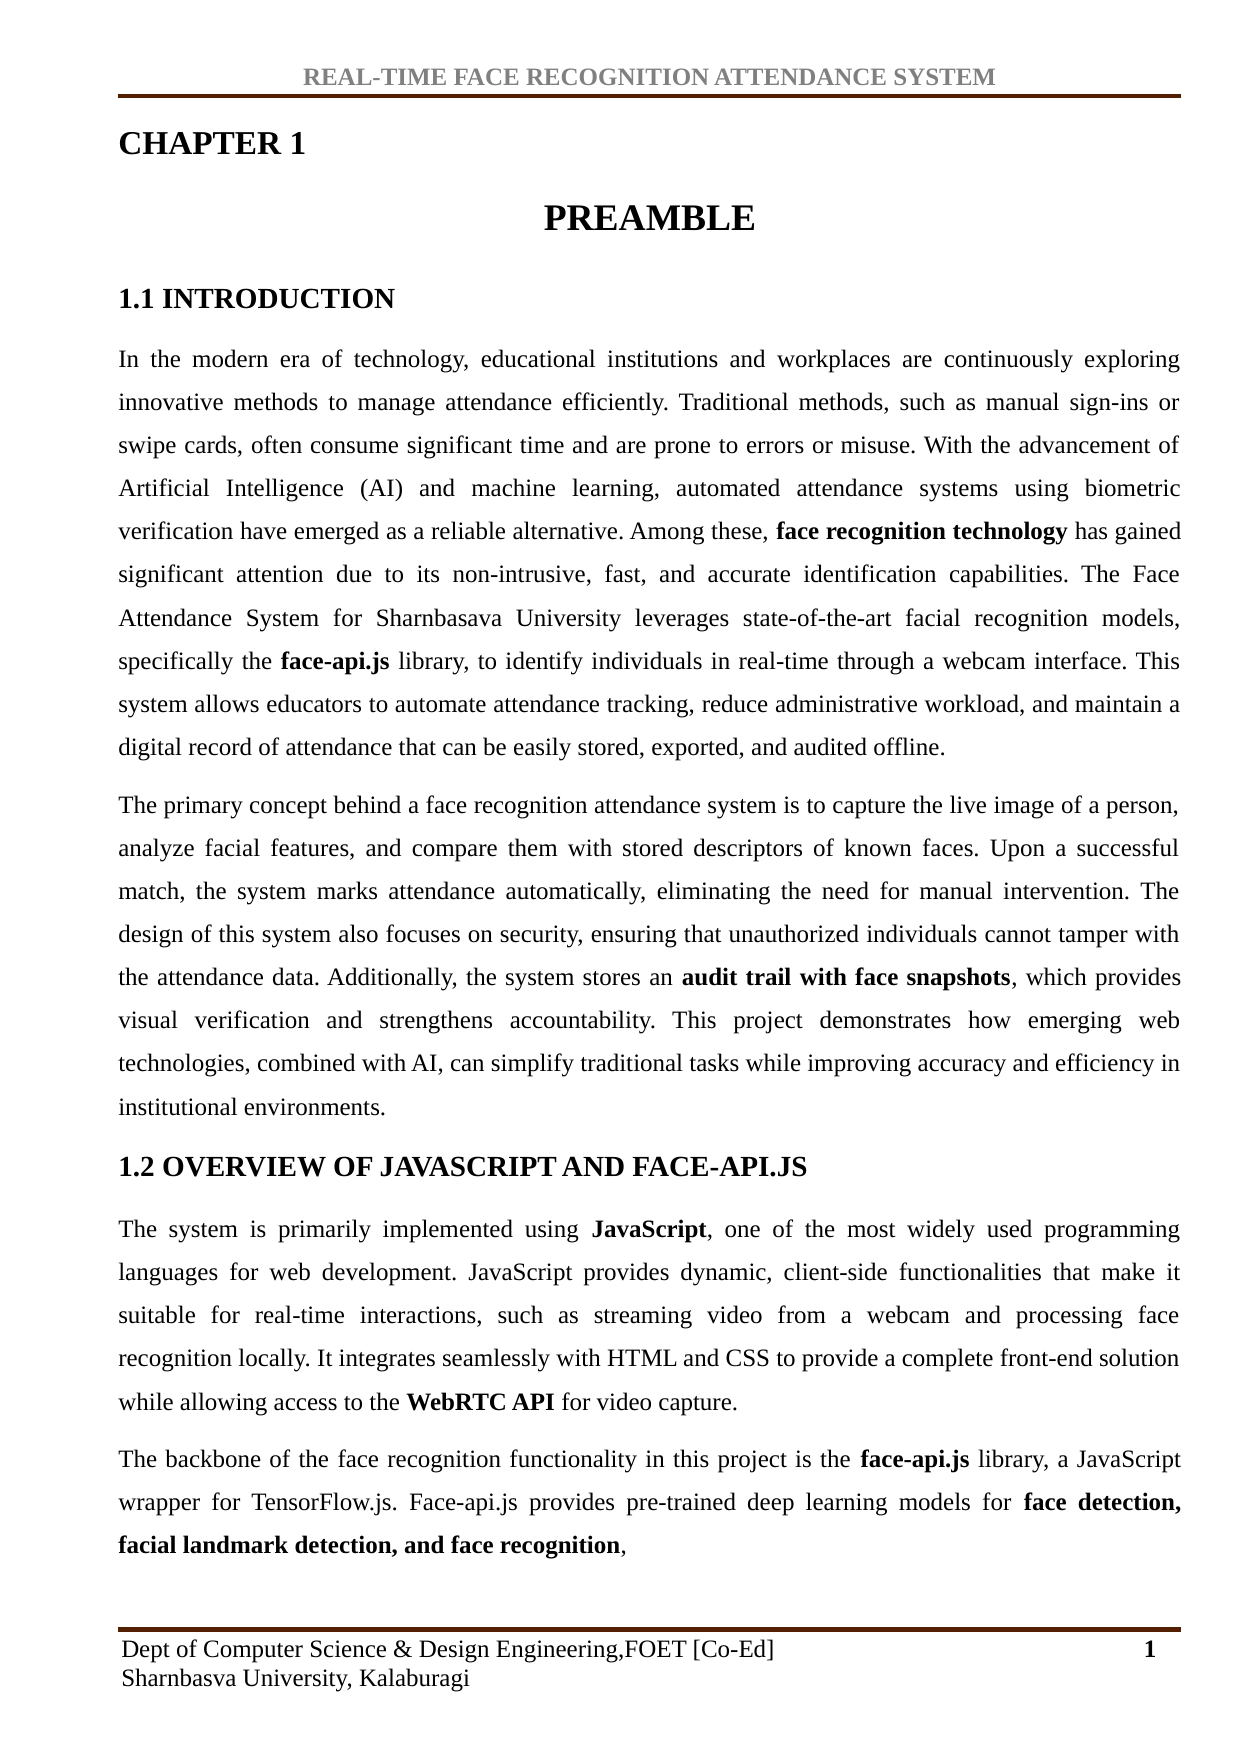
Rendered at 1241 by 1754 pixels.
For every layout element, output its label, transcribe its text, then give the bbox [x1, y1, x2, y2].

subtitle 1.1 INTRODUCTION [118, 281, 1181, 314]
text CHAPTER 1 [118, 123, 1181, 162]
text The backbone of the face recognition functionality in this project is the face-api.js library, a JavaScript wrapper for TensorFlow.js. Face-api.js provides pre-trained deep learning models for face detection, facial landmark detection, and face recognition, [118, 1444, 1181, 1559]
subtitle 1.2 OVERVIEW OF JAVASCRIPT AND FACE-API.JS [118, 1149, 1181, 1183]
text The system is primarily implemented using JavaScript, one of the most widely used programming languages for web development. JavaScript provides dynamic, client-side functionalities that make it suitable for real-time interactions, such as streaming video from a webcam and processing face recognition locally. It integrates seamlessly with HTML and CSS to provide a complete front-end solution while allowing access to the WebRTC API for video capture. [118, 1214, 1181, 1415]
text PREAMBLE [118, 196, 1181, 239]
text In the modern era of technology, educational institutions and workplaces are continuously exploring innovative methods to manage attendance efficiently. Traditional methods, such as manual sign-ins or swipe cards, often consume significant time and are prone to errors or misuse. With the advancement of Artificial Intelligence (AI) and machine learning, automated attendance systems using biometric verification have emerged as a reliable alternative. Among these, face recognition technology has gained significant attention due to its non-intrusive, fast, and accurate identification capabilities. The Face Attendance System for Sharnbasava University leverages state-of-the-art facial recognition models, specifically the face-api.js library, to identify individuals in real-time through a webcam interface. This system allows educators to automate attendance tracking, reduce administrative workload, and maintain a digital record of attendance that can be easily stored, exported, and audited offline. [118, 344, 1181, 761]
text The primary concept behind a face recognition attendance system is to capture the live image of a person, analyze facial features, and compare them with stored descriptors of known faces. Upon a successful match, the system marks attendance automatically, eliminating the need for manual intervention. The design of this system also focuses on security, ensuring that unauthorized individuals cannot tamper with the attendance data. Additionally, the system stores an audit trail with face snapshots, which provides visual verification and strengthens accountability. This project demonstrates how emerging web technologies, combined with AI, can simplify traditional tasks while improving accuracy and efficiency in institutional environments. [118, 790, 1181, 1120]
